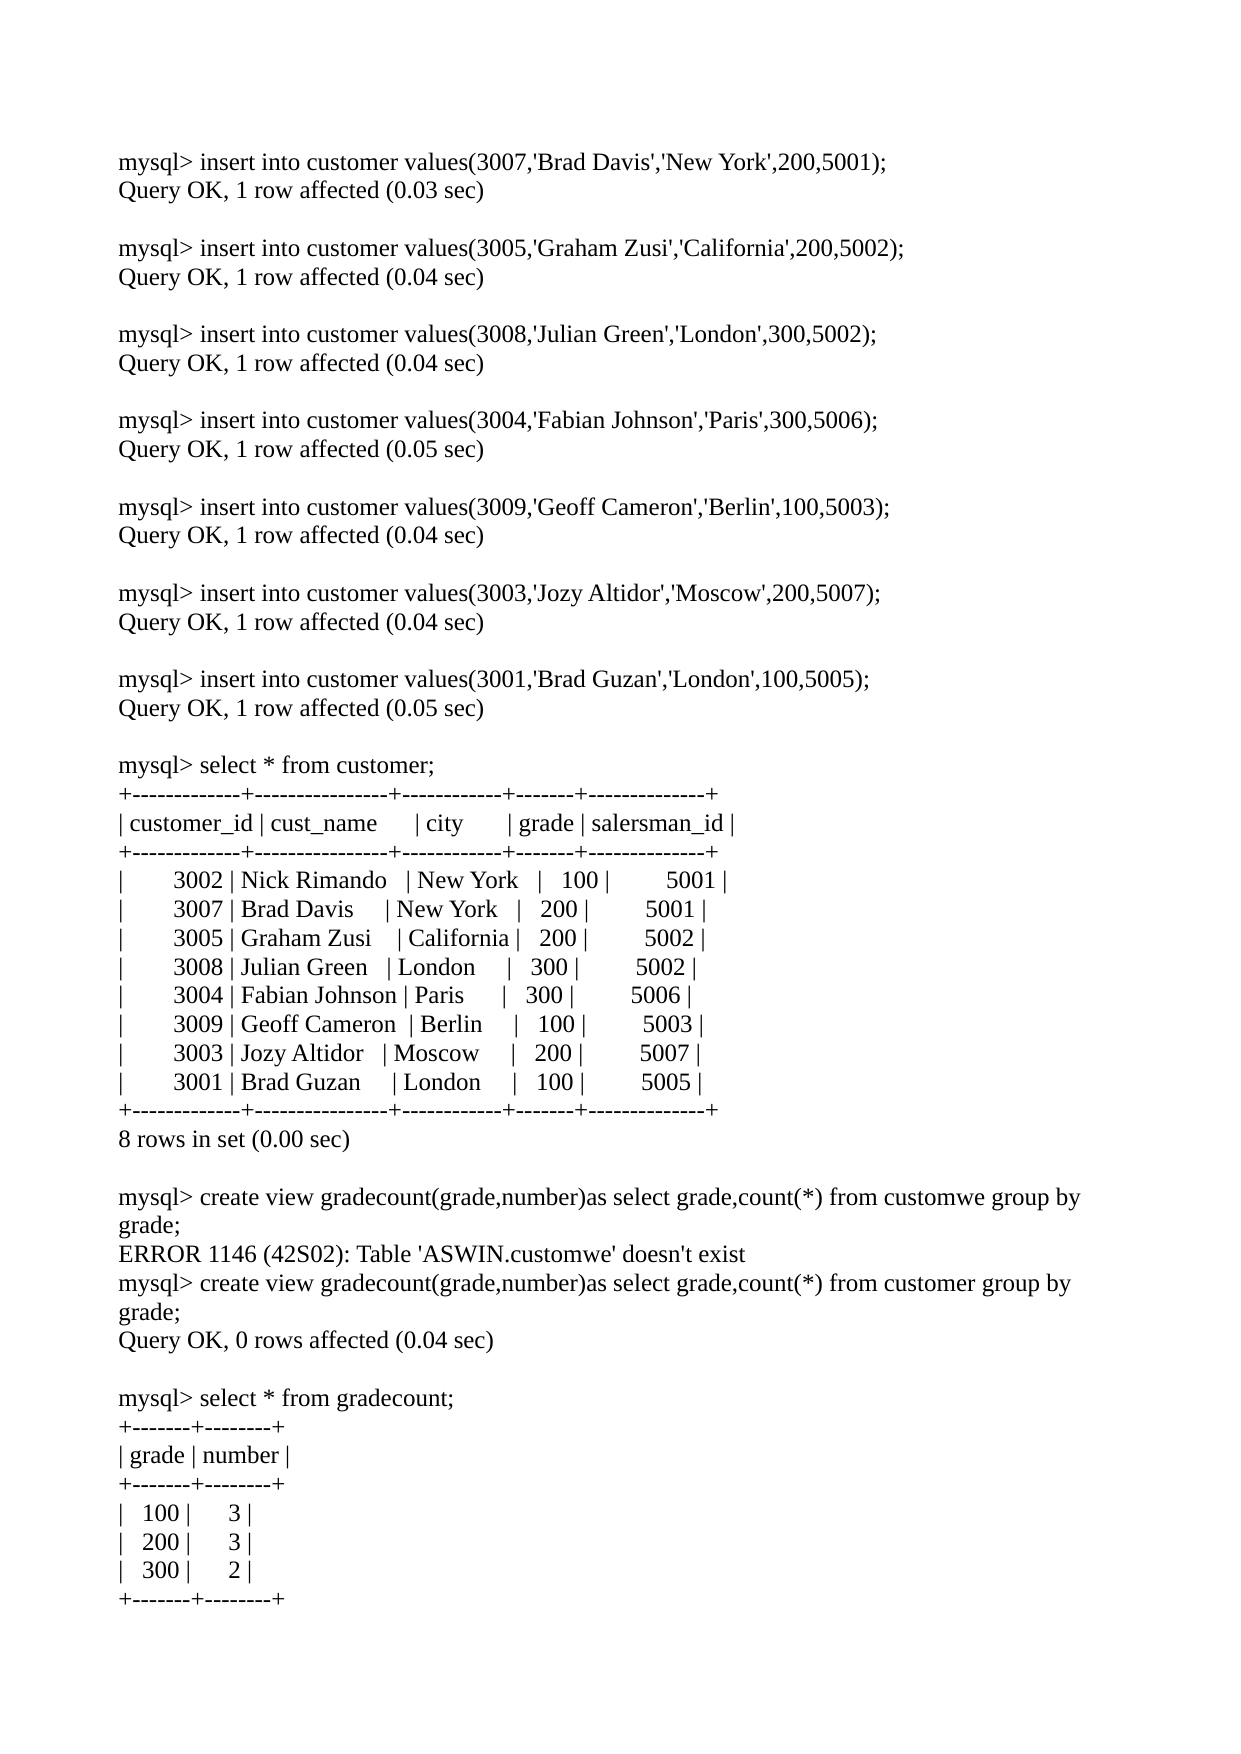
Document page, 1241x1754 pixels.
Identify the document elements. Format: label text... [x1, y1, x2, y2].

text Query OK, 0 rows affected (0.04 sec) [118, 1326, 1122, 1354]
text mysql> insert into customer values(3009,'Geoff Cameron','Berlin',100,5003); [118, 492, 1122, 521]
text | 3003 | Jozy Altidor | Moscow | 200 | 5007 | [118, 1038, 1122, 1067]
text mysql> insert into customer values(3007,'Brad Davis','New York',200,5001); [118, 147, 1122, 176]
text | 300 | 2 | [118, 1556, 1122, 1584]
text | 3005 | Graham Zusi | California | 200 | 5002 | [118, 923, 1122, 952]
text +-------------+----------------+------------+-------+--------------+ [118, 779, 1122, 808]
text | 3008 | Julian Green | London | 300 | 5002 | [118, 952, 1122, 981]
text +-------+--------+ [118, 1584, 1122, 1613]
text | 3004 | Fabian Johnson | Paris | 300 | 5006 | [118, 981, 1122, 1009]
text | 3001 | Brad Guzan | London | 100 | 5005 | [118, 1067, 1122, 1096]
text Query OK, 1 row affected (0.04 sec) [118, 521, 1122, 549]
text +-------------+----------------+------------+-------+--------------+ [118, 1096, 1122, 1124]
text | 100 | 3 | [118, 1498, 1122, 1527]
text Query OK, 1 row affected (0.04 sec) [118, 607, 1122, 636]
text mysql> insert into customer values(3003,'Jozy Altidor','Moscow',200,5007); [118, 578, 1122, 607]
text +-------+--------+ [118, 1412, 1122, 1441]
text Query OK, 1 row affected (0.05 sec) [118, 434, 1122, 463]
text +-------+--------+ [118, 1469, 1122, 1498]
text mysql> select * from gradecount; [118, 1383, 1122, 1412]
text ERROR 1146 (42S02): Table 'ASWIN.customwe' doesn't exist [118, 1239, 1122, 1268]
text Query OK, 1 row affected (0.03 sec) [118, 176, 1122, 204]
text Query OK, 1 row affected (0.04 sec) [118, 348, 1122, 377]
text mysql> create view gradecount(grade,number)as select grade,count(*) from customwe group by grade; [118, 1182, 1122, 1239]
text | 3002 | Nick Rimando | New York | 100 | 5001 | [118, 866, 1122, 894]
text Query OK, 1 row affected (0.04 sec) [118, 262, 1122, 291]
text | 200 | 3 | [118, 1527, 1122, 1556]
text mysql> insert into customer values(3005,'Graham Zusi','California',200,5002); [118, 233, 1122, 262]
text 8 rows in set (0.00 sec) [118, 1124, 1122, 1153]
text | customer_id | cust_name | city | grade | salersman_id | [118, 808, 1122, 837]
text mysql> insert into customer values(3004,'Fabian Johnson','Paris',300,5006); [118, 406, 1122, 434]
text +-------------+----------------+------------+-------+--------------+ [118, 837, 1122, 866]
text Query OK, 1 row affected (0.05 sec) [118, 693, 1122, 722]
text mysql> create view gradecount(grade,number)as select grade,count(*) from customer group by grade; [118, 1268, 1122, 1326]
text mysql> select * from customer; [118, 751, 1122, 779]
text | 3007 | Brad Davis | New York | 200 | 5001 | [118, 894, 1122, 923]
text | grade | number | [118, 1441, 1122, 1469]
text mysql> insert into customer values(3001,'Brad Guzan','London',100,5005); [118, 664, 1122, 693]
text mysql> insert into customer values(3008,'Julian Green','London',300,5002); [118, 319, 1122, 348]
text | 3009 | Geoff Cameron | Berlin | 100 | 5003 | [118, 1009, 1122, 1038]
